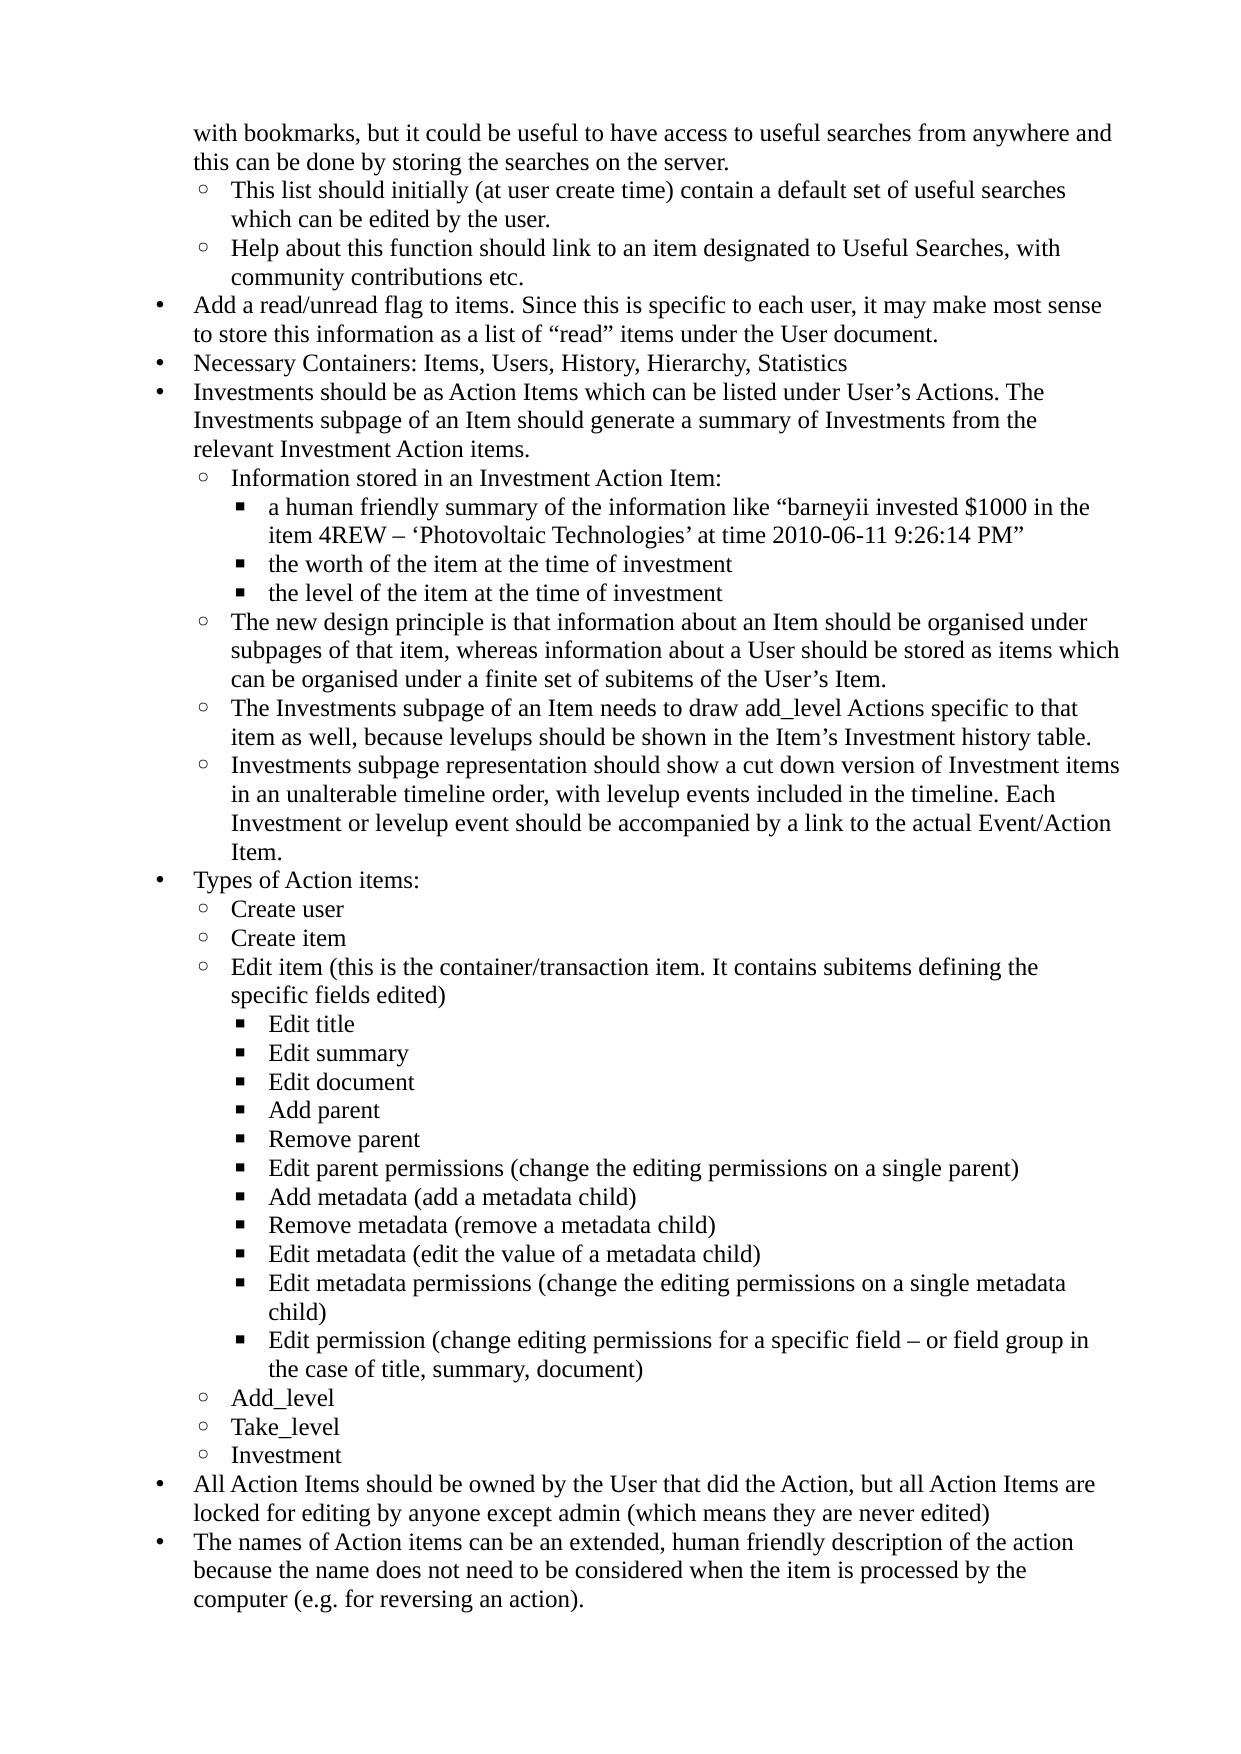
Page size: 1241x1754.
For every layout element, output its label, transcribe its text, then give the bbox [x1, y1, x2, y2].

list Take_level [193, 1412, 1122, 1441]
list the worth of the item at the time of investment [231, 549, 1122, 578]
list Necessary Containers: Items, Users, History, Hierarchy, Statistics [156, 348, 1122, 377]
list Add metadata (add a metadata child) [231, 1182, 1122, 1211]
list The names of Action items can be an extended, human friendly description of the action because the name does not need to be considered when the item is processed by the computer (e.g. for reversing an action). [156, 1527, 1122, 1613]
list Add_level [193, 1383, 1122, 1412]
list Edit parent permissions (change the editing permissions on a single parent) [231, 1153, 1122, 1182]
list Investments should be as Action Items which can be listed under User’s Actions. The Investments subpage of an Item should generate a summary of Investments from the relevant Investment Action items. [156, 377, 1122, 463]
list Help about this function should link to an item designated to Useful Searches, with community contributions etc. [193, 233, 1122, 291]
list Types of Action items: [156, 866, 1122, 894]
list Edit item (this is the container/transaction item. It contains subitems defining the specific fields edited) [193, 952, 1122, 1009]
list All Action Items should be owned by the User that did the Action, but all Action Items are locked for editing by anyone except admin (which means they are never edited) [156, 1469, 1122, 1527]
list Create item [193, 923, 1122, 952]
list Edit permission (change editing permissions for a specific field – or field group in the case of title, summary, document) [231, 1326, 1122, 1383]
list Edit document [231, 1067, 1122, 1096]
list Edit metadata (edit the value of a metadata child) [231, 1239, 1122, 1268]
list with bookmarks, but it could be useful to have access to useful searches from anywhere and this can be done by storing the searches on the server. [156, 118, 1122, 176]
list Edit title [231, 1009, 1122, 1038]
list The Investments subpage of an Item needs to draw add_level Actions specific to that item as well, because levelups should be shown in the Item’s Investment history table. [193, 693, 1122, 751]
list a human friendly summary of the information like “barneyii invested $1000 in the item 4REW – ‘Photovoltaic Technologies’ at time 2010-06-11 9:26:14 PM” [231, 492, 1122, 549]
list Create user [193, 894, 1122, 923]
list Remove parent [231, 1124, 1122, 1153]
list Investment [193, 1441, 1122, 1469]
list the level of the item at the time of investment [231, 578, 1122, 607]
list This list should initially (at user create time) contain a default set of useful searches which can be edited by the user. [193, 176, 1122, 233]
list Add parent [231, 1096, 1122, 1124]
list Remove metadata (remove a metadata child) [231, 1211, 1122, 1239]
list Edit metadata permissions (change the editing permissions on a single metadata child) [231, 1268, 1122, 1326]
list Add a read/unread flag to items. Since this is specific to each user, it may make most sense to store this information as a list of “read” items under the User document. [156, 291, 1122, 348]
list Edit summary [231, 1038, 1122, 1067]
list Information stored in an Investment Action Item: [193, 463, 1122, 492]
list The new design principle is that information about an Item should be organised under subpages of that item, whereas information about a User should be stored as items which can be organised under a finite set of subitems of the User’s Item. [193, 607, 1122, 693]
list Investments subpage representation should show a cut down version of Investment items in an unalterable timeline order, with levelup events included in the timeline. Each Investment or levelup event should be accompanied by a link to the actual Event/Action Item. [193, 751, 1122, 866]
